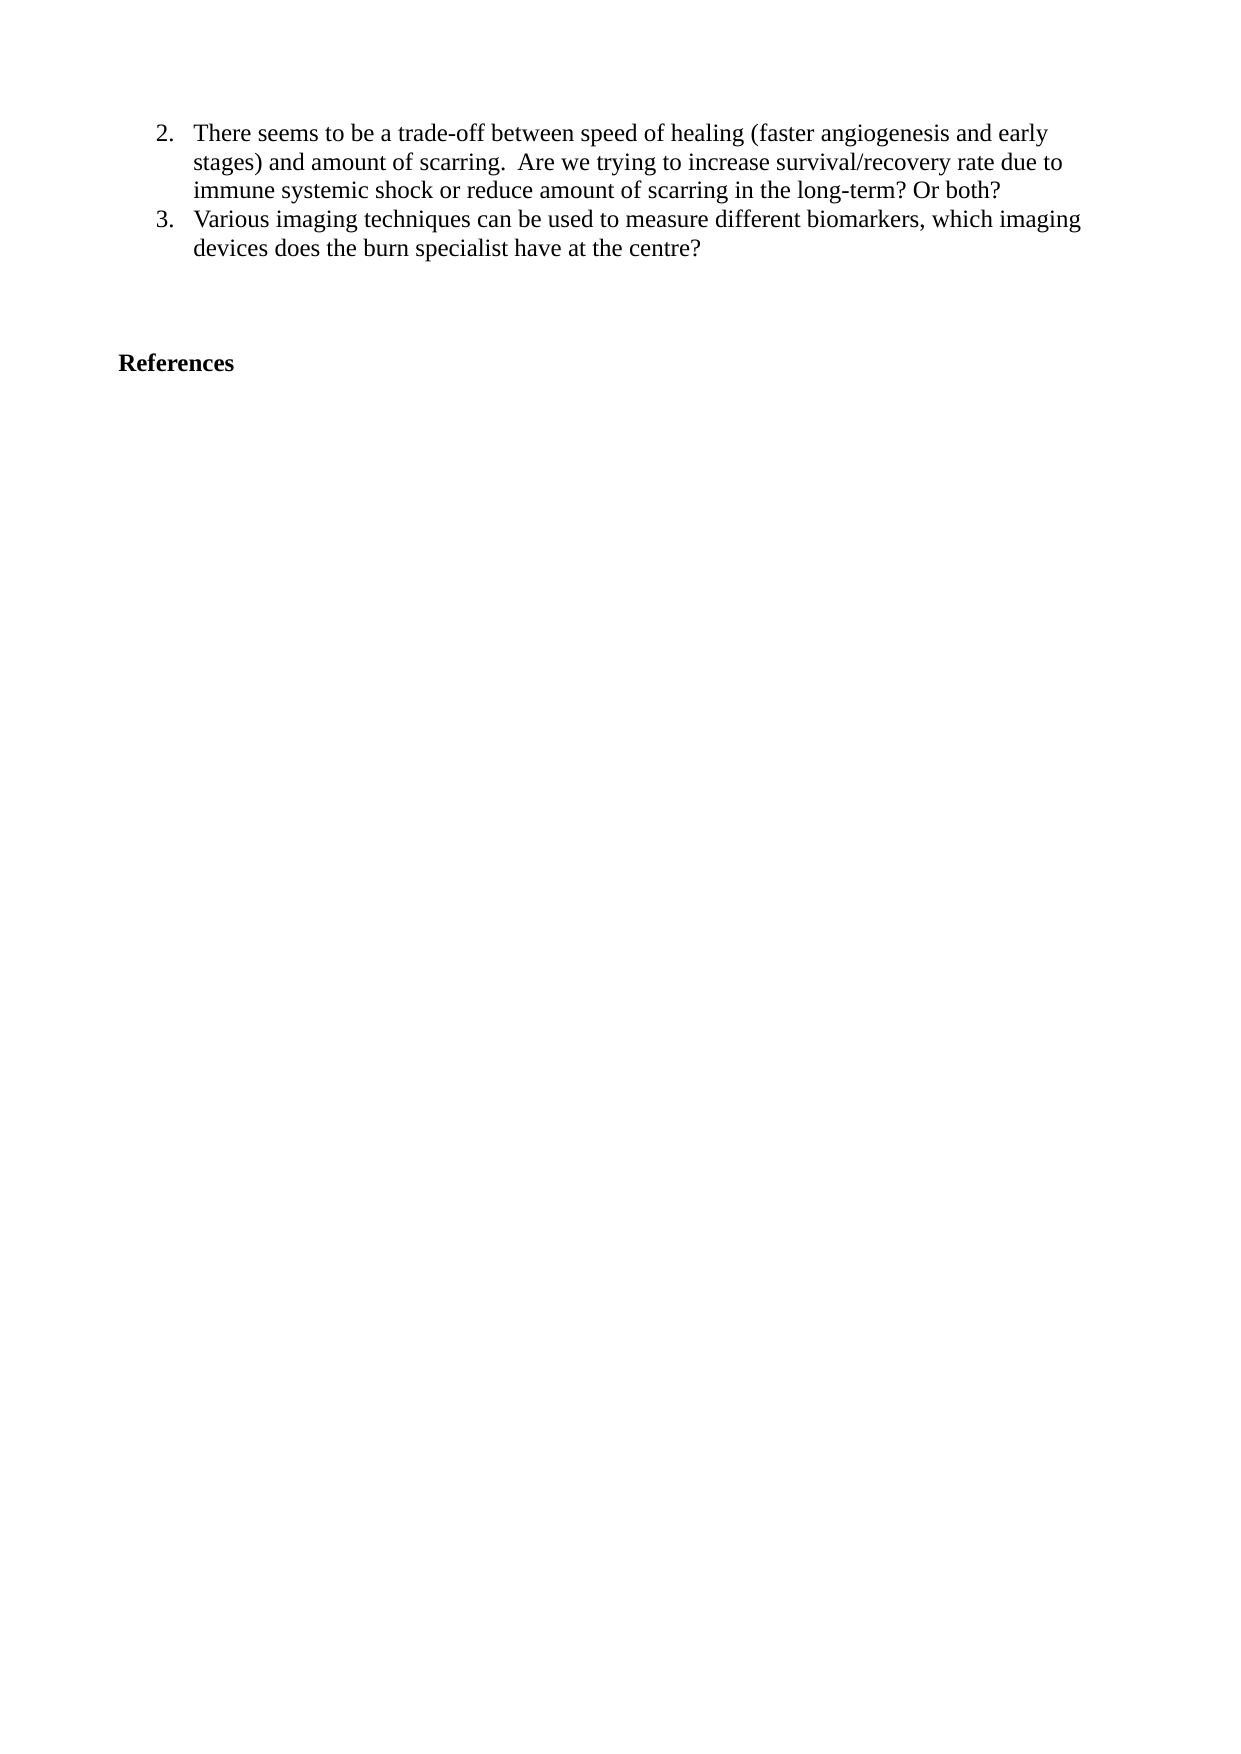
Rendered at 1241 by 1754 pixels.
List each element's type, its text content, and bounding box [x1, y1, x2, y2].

list There seems to be a trade-off between speed of healing (faster angiogenesis and early stages) and amount of scarring. Are we trying to increase survival/recovery rate due to immune systemic shock or reduce amount of scarring in the long-term? Or both? [156, 118, 1122, 204]
list Various imaging techniques can be used to measure different biomarkers, which imaging devices does the burn specialist have at the centre? [156, 204, 1122, 262]
text References [118, 348, 1122, 377]
